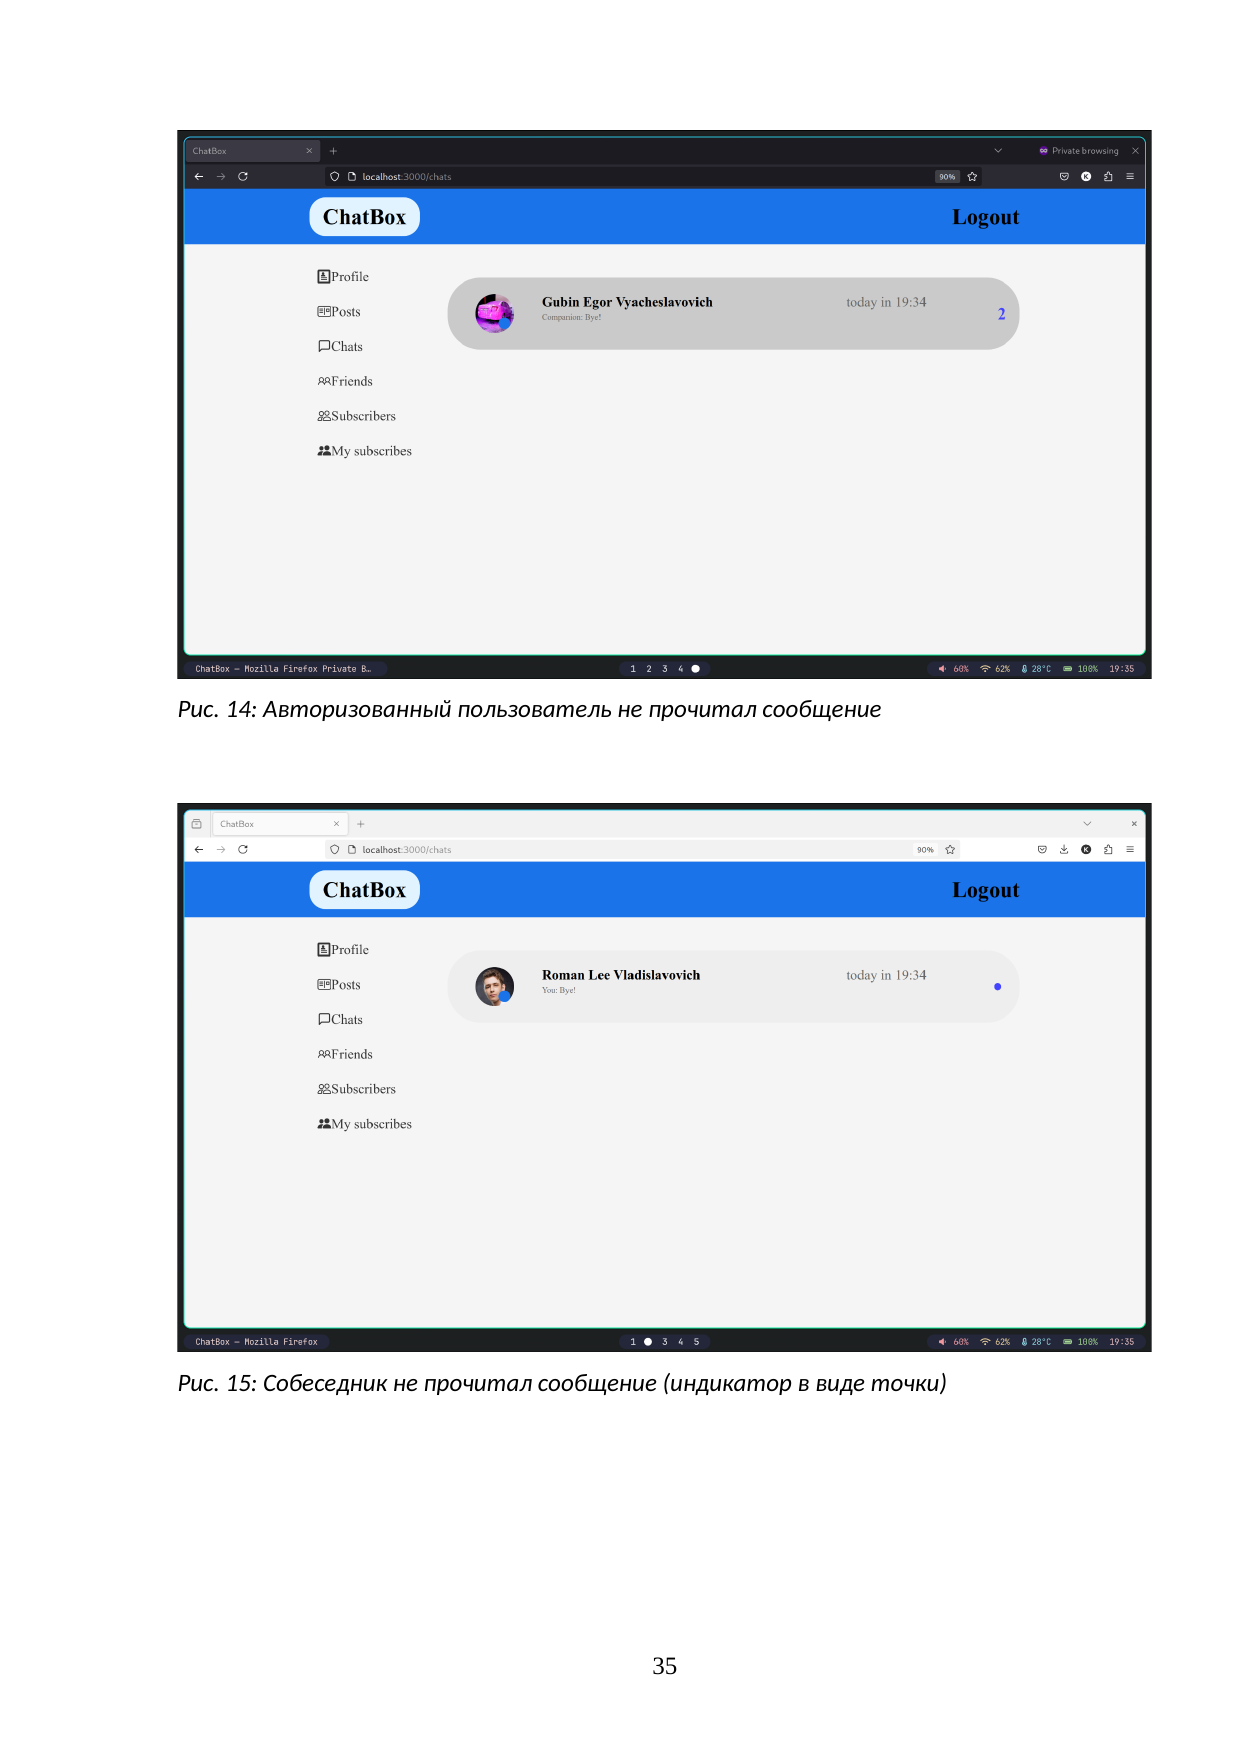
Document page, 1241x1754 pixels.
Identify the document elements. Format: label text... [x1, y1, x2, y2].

picture [177, 130, 1152, 679]
picture [177, 803, 1152, 1352]
text Рис. 15: Собеседник не прочитал сообщение (индикатор в виде точки) [177, 1352, 1152, 1397]
text Рис. 14: Авторизованный пользователь не прочитал сообщение [177, 679, 1152, 724]
